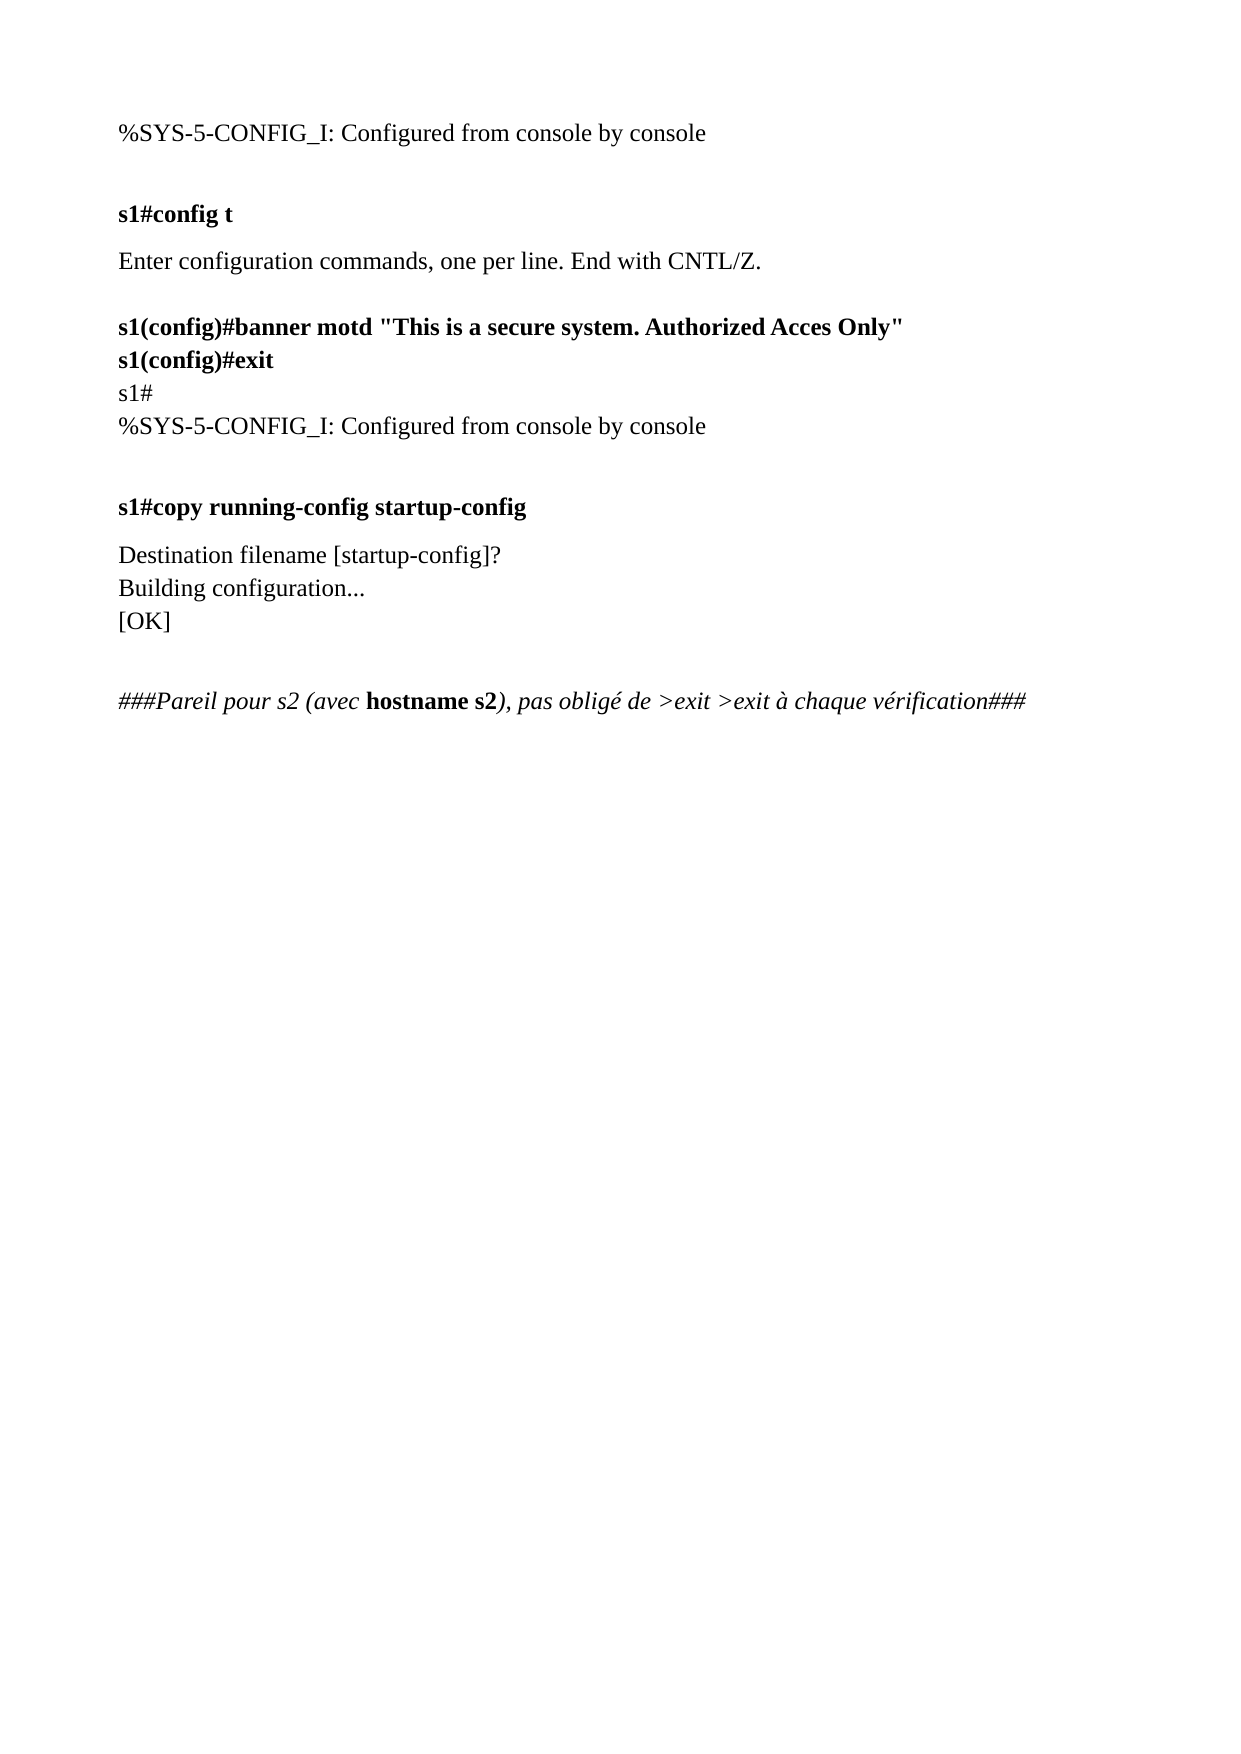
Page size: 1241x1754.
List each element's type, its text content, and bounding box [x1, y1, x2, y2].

text Enter configuration commands, one per line. End with CNTL/Z. [118, 246, 1122, 275]
text ###Pareil pour s2 (avec hostname s2), pas obligé de >exit >exit à chaque vérification### [118, 686, 1122, 715]
text [OK] [118, 606, 1122, 634]
text s1(config)#exit [118, 345, 1122, 374]
text s1# [118, 378, 1122, 407]
text s1#config t [118, 199, 1122, 227]
text Building configuration... [118, 573, 1122, 601]
text s1(config)#banner motd "This is a secure system. Authorized Acces Only" [118, 312, 1122, 341]
text Destination filename [startup-config]? [118, 540, 1122, 568]
text %SYS-5-CONFIG_I: Configured from console by console [118, 411, 1122, 440]
text s1#copy running-config startup-config [118, 492, 1122, 521]
text %SYS-5-CONFIG_I: Configured from console by console [118, 118, 1122, 147]
